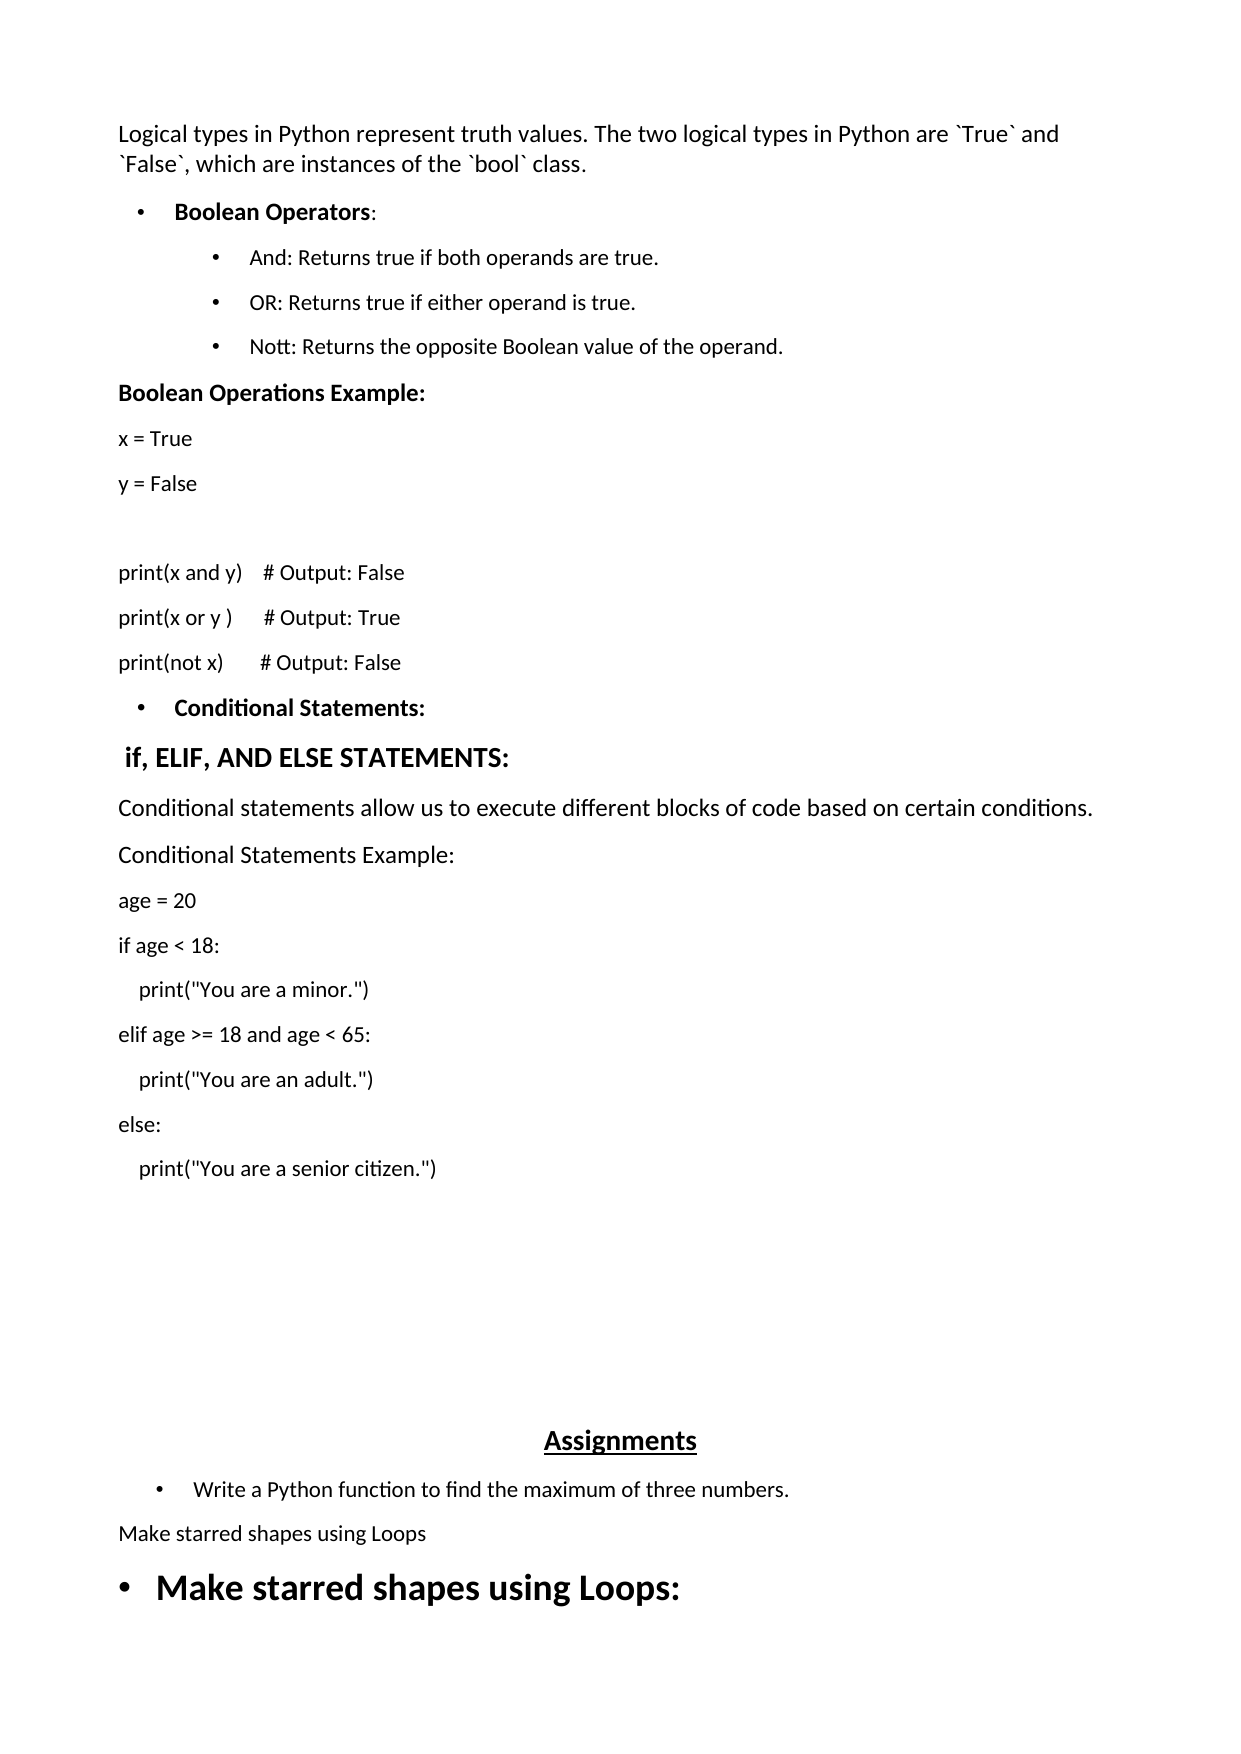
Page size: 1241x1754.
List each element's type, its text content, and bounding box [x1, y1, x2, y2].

text Logical types in Python represent truth values. The two logical types in Python are `True` and `False`, which are instances of the `bool` class. [118, 118, 1122, 179]
text print("You are an adult.") [118, 1065, 1122, 1093]
text y = False [118, 469, 1122, 497]
text Make starred shapes using Loops [118, 1519, 1122, 1547]
text x = True [118, 424, 1122, 452]
text else: [118, 1110, 1122, 1138]
text Boolean Operations Example: [118, 377, 1122, 408]
text print(x or y ) # Output: True [118, 603, 1122, 631]
text Conditional statements allow us to execute different blocks of code based on certain conditions. [118, 792, 1122, 822]
text if, ELIF, AND ELSE STATEMENTS: [118, 739, 1122, 775]
text print("You are a senior citizen.") [118, 1154, 1122, 1182]
text Conditional Statements Example: [118, 839, 1122, 869]
text print(x and y) # Output: False [118, 558, 1122, 586]
text print("You are a minor.") [118, 976, 1122, 1004]
text elif age >= 18 and age < 65: [118, 1020, 1122, 1048]
list Boolean Operators: [137, 196, 1122, 226]
list Write a Python function to find the maximum of three numbers. [156, 1475, 1122, 1503]
list Make starred shapes using Loops: [118, 1564, 1122, 1610]
text Assignments [118, 1422, 1122, 1458]
text if age < 18: [118, 931, 1122, 959]
text age = 20 [118, 886, 1122, 914]
text print(not x) # Output: False [118, 648, 1122, 676]
list OR: Returns true if either operand is true. [212, 288, 1122, 316]
list Conditional Statements: [137, 692, 1122, 723]
list And: Returns true if both operands are true. [212, 243, 1122, 271]
list Nott: Returns the opposite Boolean value of the operand. [212, 332, 1122, 360]
